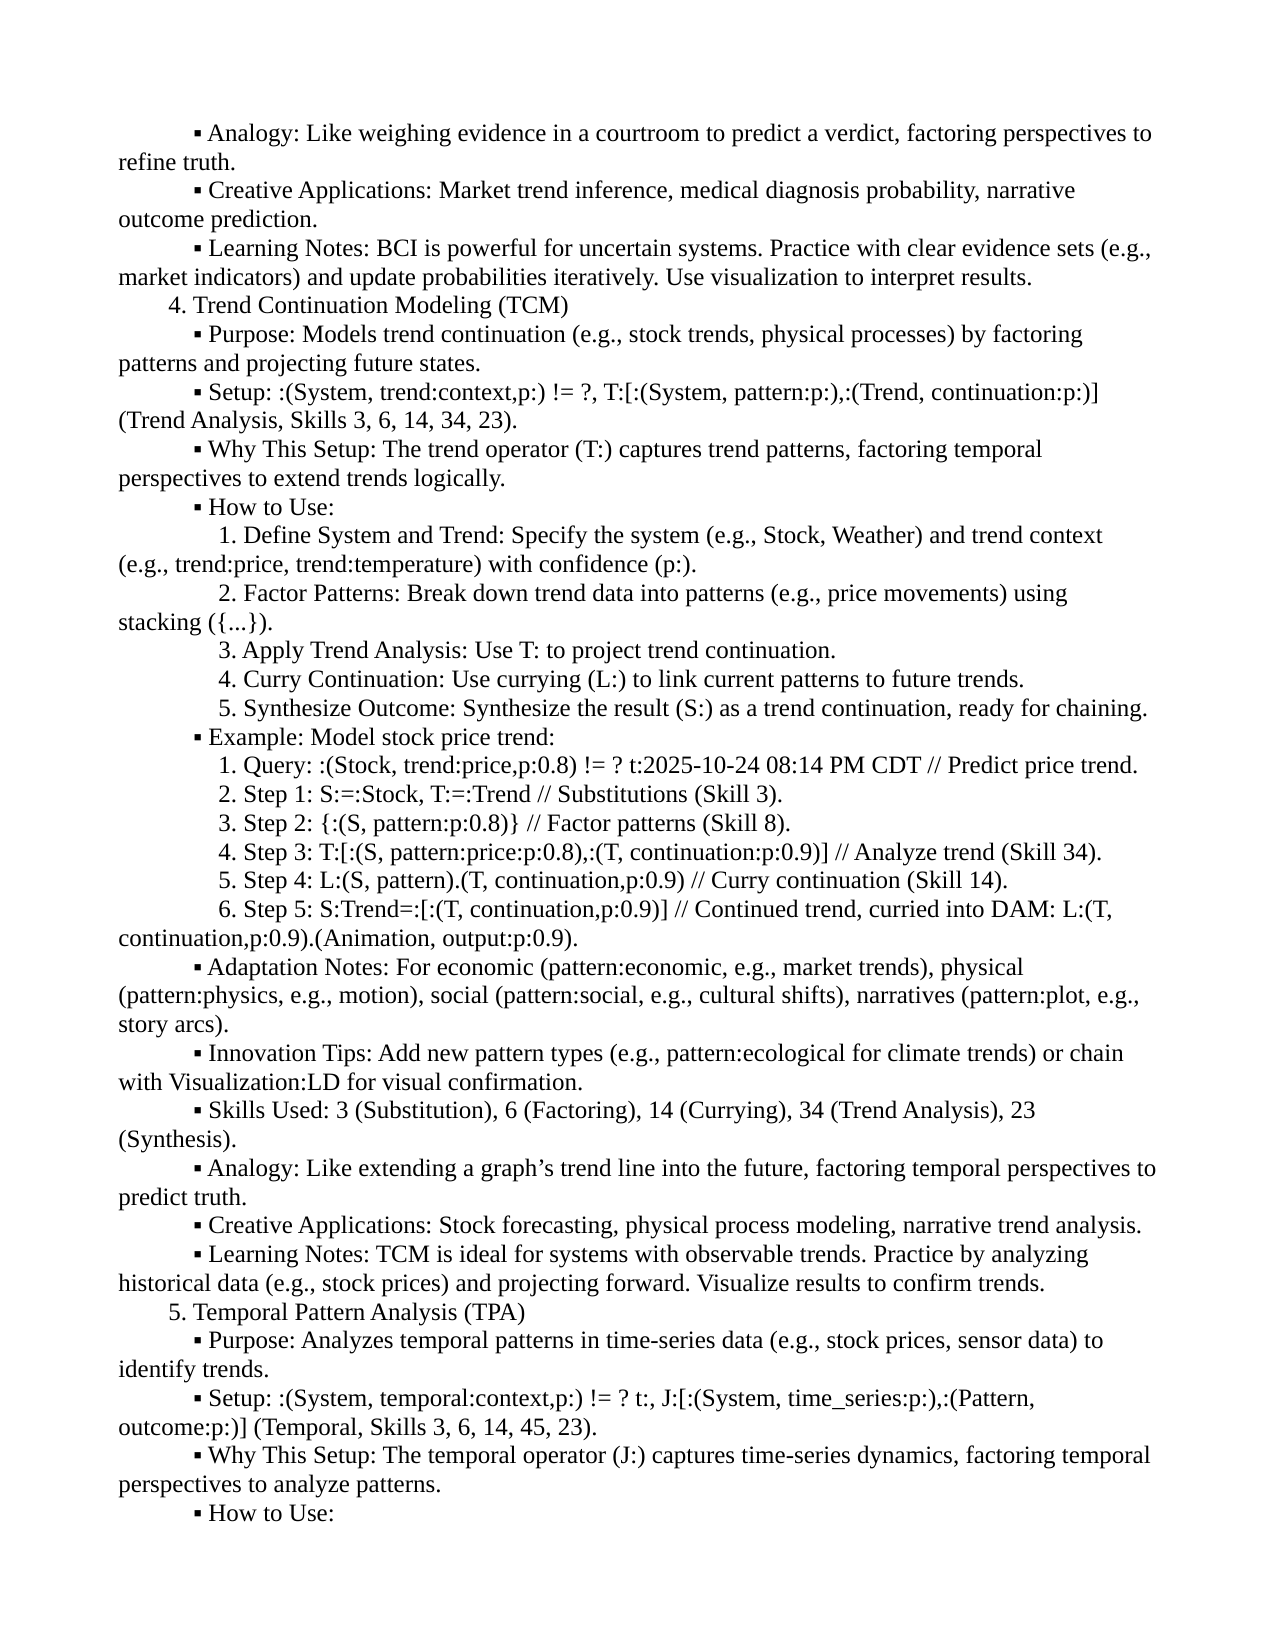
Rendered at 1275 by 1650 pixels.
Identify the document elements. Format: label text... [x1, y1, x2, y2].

text ▪ Purpose: Analyzes temporal patterns in time-series data (e.g., stock prices, sensor data) to identify trends. [118, 1326, 1157, 1383]
text ▪ Why This Setup: The temporal operator (J:) captures time-series dynamics, factoring temporal perspectives to analyze patterns. [118, 1441, 1157, 1498]
text 2. Step 1: S:=:Stock, T:=:Trend // Substitutions (Skill 3). [118, 779, 1157, 808]
text 2. Factor Patterns: Break down trend data into patterns (e.g., price movements) using stacking ({...}). [118, 578, 1157, 636]
text ▪ How to Use: [118, 492, 1157, 521]
text ▪ Adaptation Notes: For economic (pattern:economic, e.g., market trends), physical (pattern:physics, e.g., motion), social (pattern:social, e.g., cultural shifts), narratives (pattern:plot, e.g., story arcs). [118, 952, 1157, 1038]
text ▪ Learning Notes: TCM is ideal for systems with observable trends. Practice by analyzing historical data (e.g., stock prices) and projecting forward. Visualize results to confirm trends. [118, 1239, 1157, 1297]
text ▪ Skills Used: 3 (Substitution), 6 (Factoring), 14 (Currying), 34 (Trend Analysis), 23 (Synthesis). [118, 1096, 1157, 1153]
text ▪ Setup: :(System, temporal:context,p:) != ? t:, J:[:(System, time_series:p:),:(Pattern, outcome:p:)] (Temporal, Skills 3, 6, 14, 45, 23). [118, 1383, 1157, 1441]
text ▪ Creative Applications: Market trend inference, medical diagnosis probability, narrative outcome prediction. [118, 176, 1157, 233]
text 5. Step 4: L:(S, pattern).(T, continuation,p:0.9) // Curry continuation (Skill 14). [118, 866, 1157, 894]
text 5. Synthesize Outcome: Synthesize the result (S:) as a trend continuation, ready for chaining. [118, 693, 1157, 722]
text ▪ How to Use: [118, 1498, 1157, 1527]
text ▪ Learning Notes: BCI is powerful for uncertain systems. Practice with clear evidence sets (e.g., market indicators) and update probabilities iteratively. Use visualization to interpret results. [118, 233, 1157, 291]
text 1. Define System and Trend: Specify the system (e.g., Stock, Weather) and trend context (e.g., trend:price, trend:temperature) with confidence (p:). [118, 521, 1157, 578]
text 5. Temporal Pattern Analysis (TPA) [118, 1297, 1157, 1326]
text 1. Query: :(Stock, trend:price,p:0.8) != ? t:2025-10-24 08:14 PM CDT // Predict price trend. [118, 751, 1157, 779]
text 4. Trend Continuation Modeling (TCM) [118, 291, 1157, 319]
text ▪ Example: Model stock price trend: [118, 722, 1157, 751]
text ▪ Purpose: Models trend continuation (e.g., stock trends, physical processes) by factoring patterns and projecting future states. [118, 319, 1157, 377]
text 6. Step 5: S:Trend=:[:(T, continuation,p:0.9)] // Continued trend, curried into DAM: L:(T, continuation,p:0.9).(Animation, output:p:0.9). [118, 894, 1157, 952]
text 4. Step 3: T:[:(S, pattern:price:p:0.8),:(T, continuation:p:0.9)] // Analyze trend (Skill 34). [118, 837, 1157, 866]
text ▪ Innovation Tips: Add new pattern types (e.g., pattern:ecological for climate trends) or chain with Visualization:LD for visual confirmation. [118, 1038, 1157, 1096]
text ▪ Creative Applications: Stock forecasting, physical process modeling, narrative trend analysis. [118, 1211, 1157, 1239]
text ▪ Analogy: Like extending a graph’s trend line into the future, factoring temporal perspectives to predict truth. [118, 1153, 1157, 1211]
text ▪ Analogy: Like weighing evidence in a courtroom to predict a verdict, factoring perspectives to refine truth. [118, 118, 1157, 176]
text ▪ Why This Setup: The trend operator (T:) captures trend patterns, factoring temporal perspectives to extend trends logically. [118, 434, 1157, 492]
text 3. Step 2: {:(S, pattern:p:0.8)} // Factor patterns (Skill 8). [118, 808, 1157, 837]
text 4. Curry Continuation: Use currying (L:) to link current patterns to future trends. [118, 664, 1157, 693]
text 3. Apply Trend Analysis: Use T: to project trend continuation. [118, 636, 1157, 664]
text ▪ Setup: :(System, trend:context,p:) != ?, T:[:(System, pattern:p:),:(Trend, continuation:p:)] (Trend Analysis, Skills 3, 6, 14, 34, 23). [118, 377, 1157, 434]
